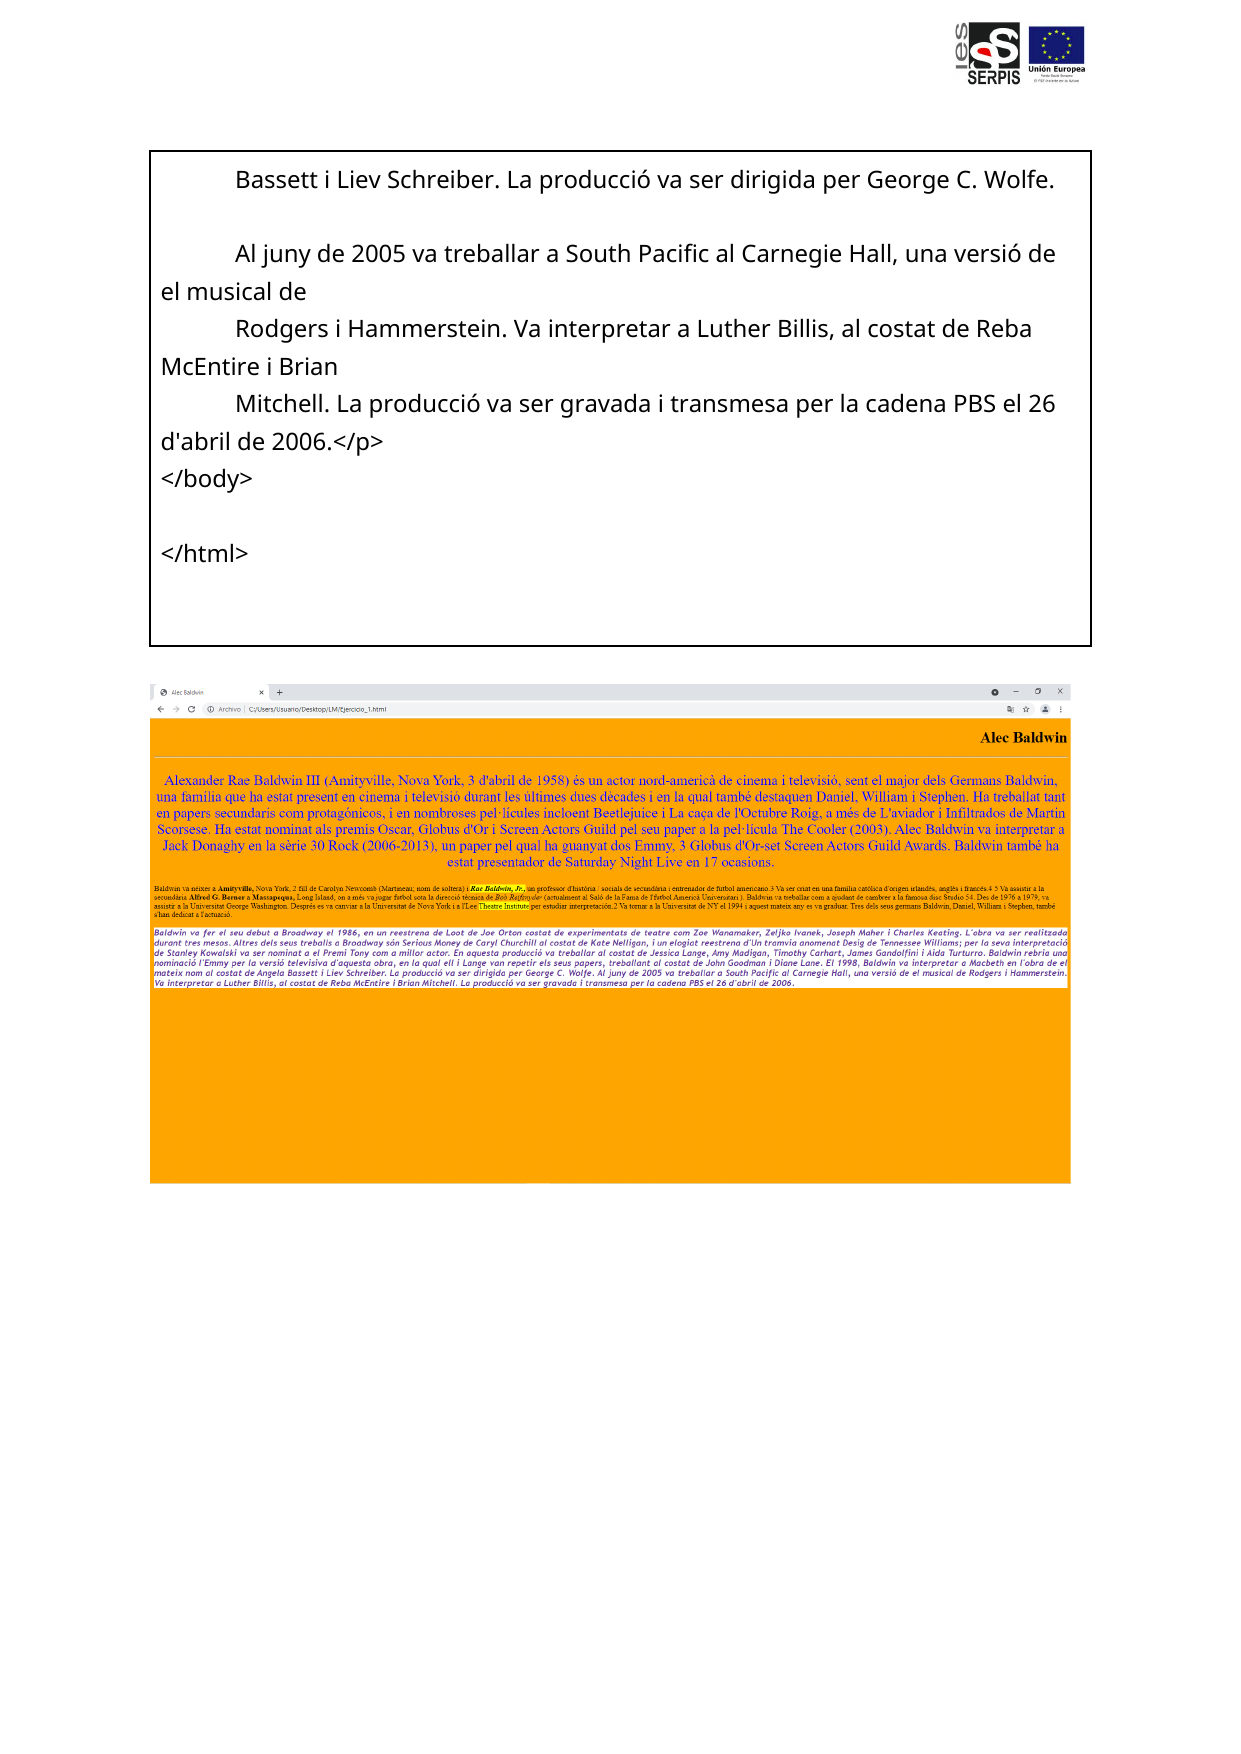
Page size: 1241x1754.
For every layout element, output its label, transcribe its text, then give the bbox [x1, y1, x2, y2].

table_header Bassett i Liev Schreiber. La producció va ser dirigida per George C. Wolfe. Al juny de 2005 va treballar a South Pacific al Carnegie Hall, una versió de el musical de Rodgers i Hammerstein. Va interpretar a Luther Billis, al costat de Reba McEntire i Brian Mitchell. La producció va ser gravada i transmesa per la cadena PBS el 26 d'abril de 2006.</p> </body> </html> [151, 152, 1090, 645]
